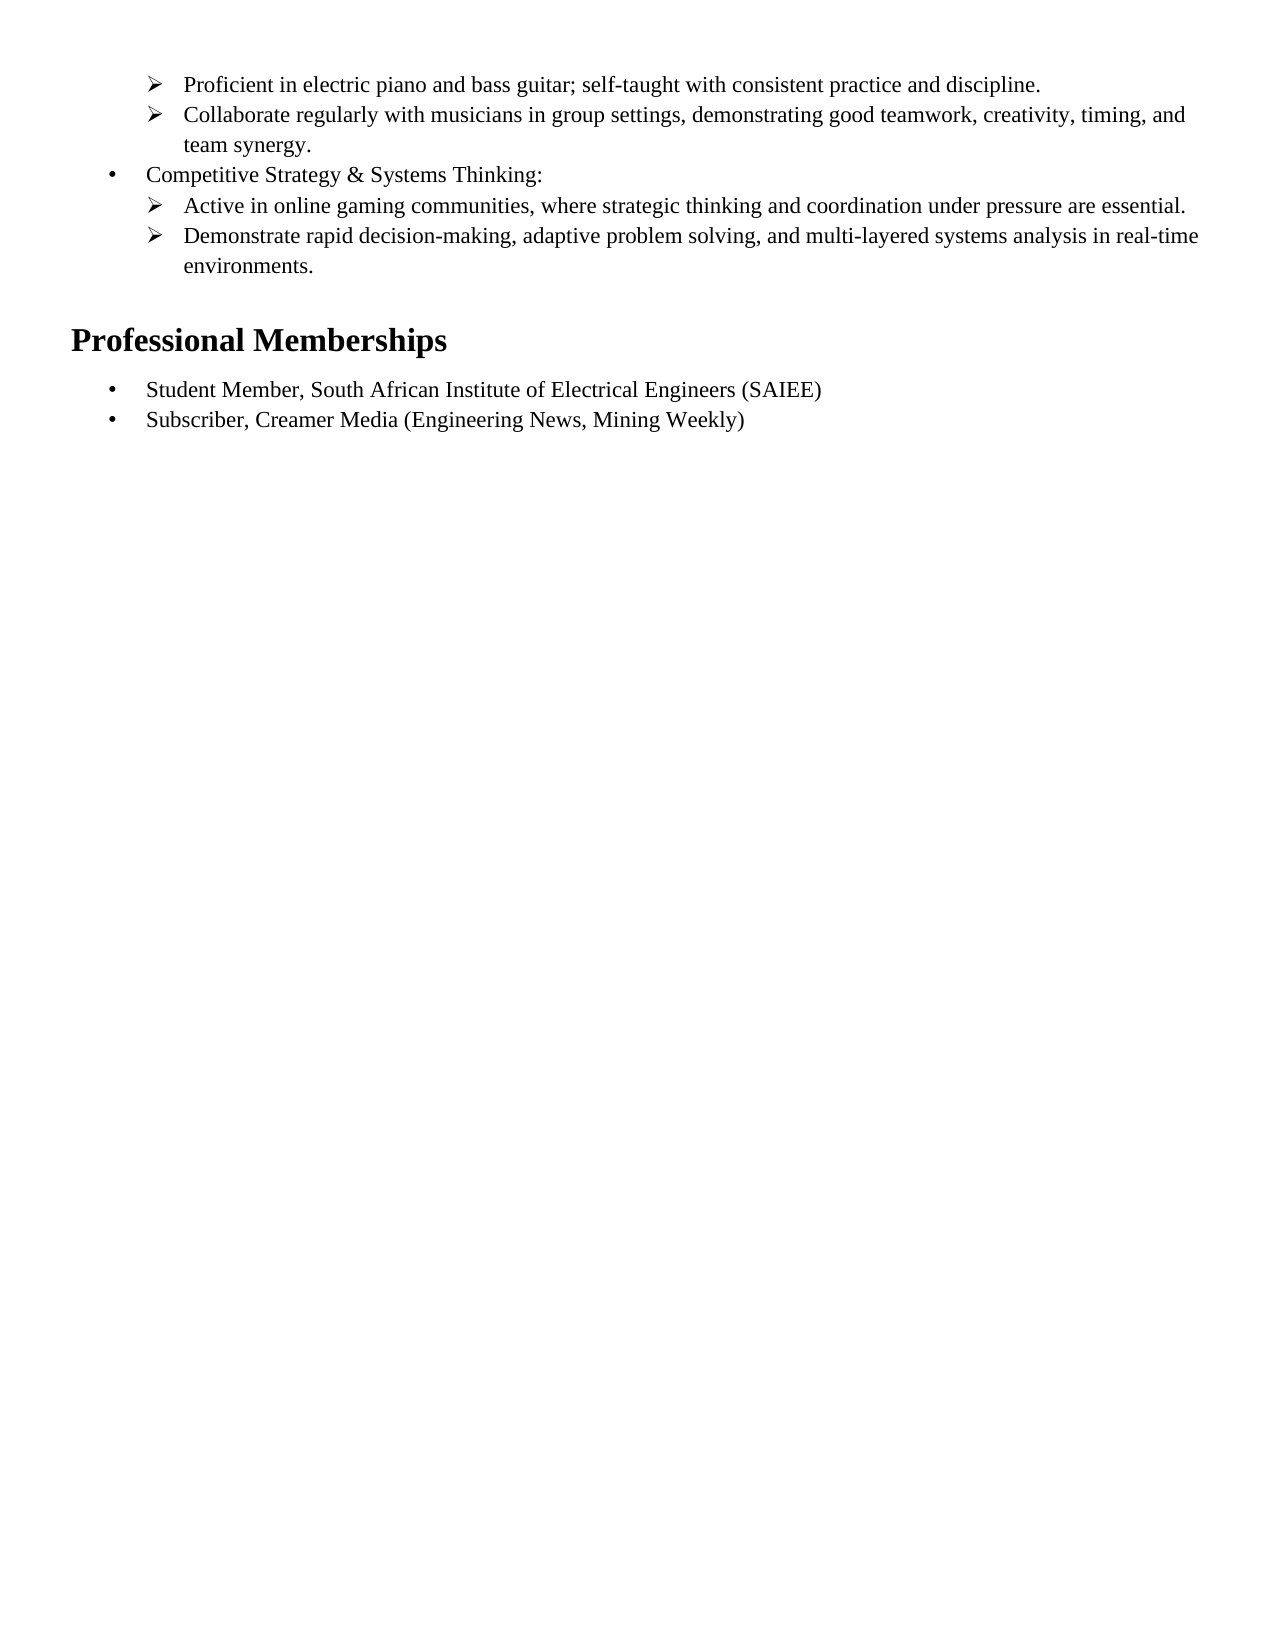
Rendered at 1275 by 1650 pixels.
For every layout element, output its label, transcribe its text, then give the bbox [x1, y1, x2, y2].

list Active in online gaming communities, where strategic thinking and coordination under pressure are essential. [146, 192, 1204, 218]
list Subscriber, Creamer Media (Engineering News, Mining Weekly) [108, 407, 1204, 433]
list Collaborate regularly with musicians in group settings, demonstrating good teamwork, creativity, timing, and team synergy. [146, 101, 1204, 158]
list Student Member, South African Institute of Electrical Engineers (SAIEE) [108, 376, 1204, 403]
list Demonstrate rapid decision-making, adaptive problem solving, and multi-layered systems analysis in real-time environments. [146, 222, 1204, 278]
list Proficient in electric piano and bass guitar; self-taught with consistent practice and discipline. [146, 71, 1204, 97]
list Competitive Strategy & Systems Thinking: [108, 161, 1204, 188]
subtitle Professional Memberships [71, 320, 1204, 358]
